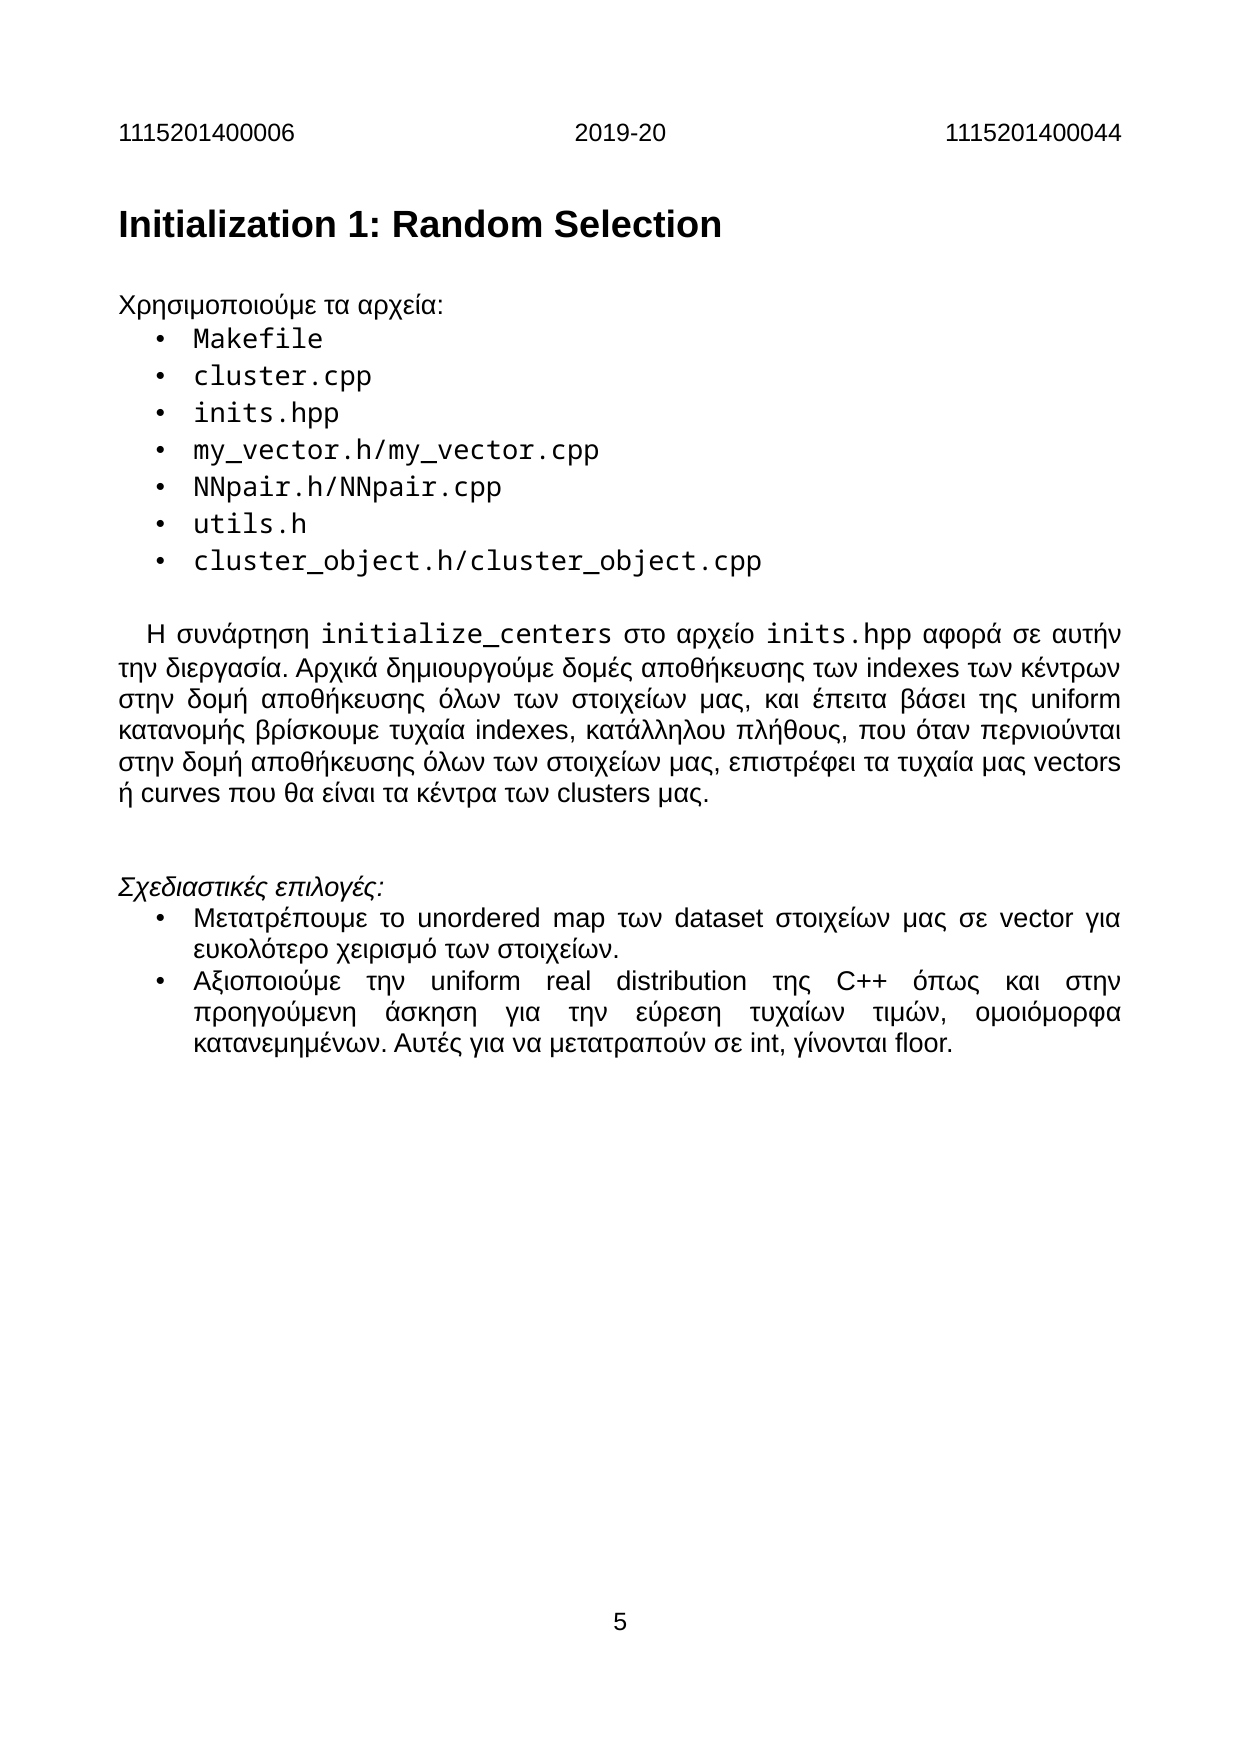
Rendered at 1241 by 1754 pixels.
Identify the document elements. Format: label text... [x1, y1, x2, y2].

list utils.h [156, 504, 1122, 541]
list inits.hpp [156, 394, 1122, 431]
text Σχεδιαστικές επιλογές: [118, 871, 1122, 902]
text Χρησιμοποιούμε τα αρχεία: [118, 289, 1122, 320]
subtitle Initialization 1: Random Selection [118, 201, 1122, 245]
list NΝpair.h/NΝpair.cpp [156, 467, 1122, 504]
list cluster.cpp [156, 357, 1122, 394]
list Makefile [156, 320, 1122, 357]
list Αξιοποιούμε την uniform real distribution της C++ όπως και στην προηγούμενη άσκηση για την εύρεση τυχαίων τιμών, ομοιόμορφα κατανεμημένων. Αυτές για να μετατραπούν σε int, γίνονται floor. [156, 964, 1122, 1058]
list my_vector.h/my_vector.cpp [156, 431, 1122, 467]
text Η συνάρτηση initialize_centers στο αρχείο inits.hpp αφορά σε αυτήν την διεργασία. Αρχικά δημιουργούμε δομές αποθήκευσης των indexes των κέντρων στην δομή αποθήκευσης όλων των στοιχείων μας, και έπειτα βάσει της uniform κατανομής βρίσκουμε τυχαία indexes, κατάλληλου πλήθους, που όταν περνιούνται στην δομή αποθήκευσης όλων των στοιχείων μας, επιστρέφει τα τυχαία μας vectors ή curves που θα είναι τα κέντρα των clusters μας. [118, 615, 1122, 808]
list cluster_object.h/cluster_object.cpp [156, 541, 1122, 578]
list Μετατρέπουμε το unordered map των dataset στοιχείων μας σε vector για ευκολότερο χειρισμό των στοιχείων. [156, 902, 1122, 964]
